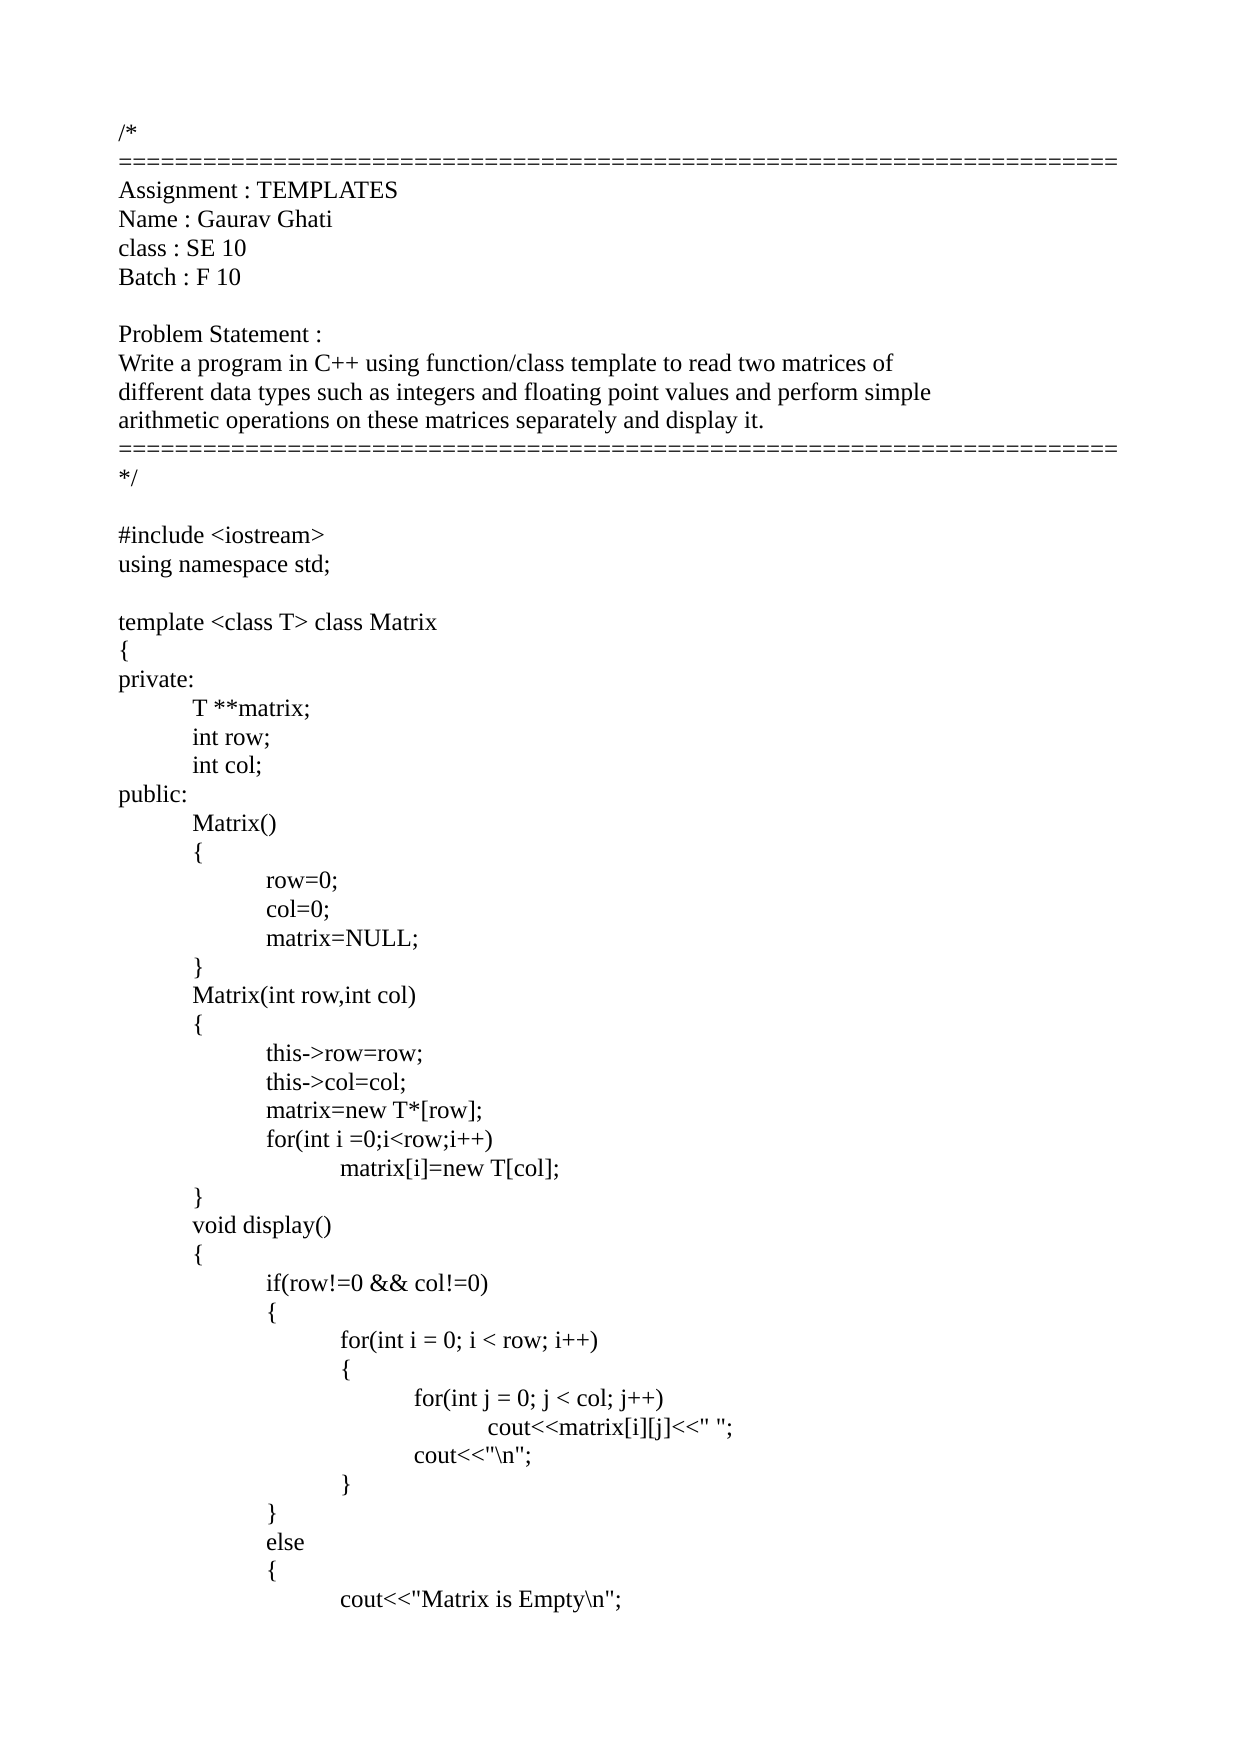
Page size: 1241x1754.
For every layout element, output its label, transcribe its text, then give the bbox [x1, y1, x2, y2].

text matrix=NULL; [118, 923, 1122, 952]
text cout<<matrix[i][j]<<" "; [118, 1412, 1122, 1441]
text */ [118, 463, 1122, 492]
text int col; [118, 751, 1122, 779]
text Write a program in C++ using function/class template to read two matrices of [118, 348, 1122, 377]
text cout<<"\n"; [118, 1441, 1122, 1469]
text ======================================================================= [118, 147, 1122, 176]
text Matrix(int row,int col) [118, 981, 1122, 1009]
text if(row!=0 && col!=0) [118, 1268, 1122, 1297]
text Matrix() [118, 808, 1122, 837]
text } [118, 1182, 1122, 1211]
text } [118, 1469, 1122, 1498]
text this->col=col; [118, 1067, 1122, 1096]
text ======================================================================= [118, 434, 1122, 463]
text { [118, 1354, 1122, 1383]
text this->row=row; [118, 1038, 1122, 1067]
text for(int i =0;i<row;i++) [118, 1124, 1122, 1153]
text for(int j = 0; j < col; j++) [118, 1383, 1122, 1412]
text Batch : F 10 [118, 262, 1122, 291]
text template <class T> class Matrix [118, 607, 1122, 636]
text Problem Statement : [118, 319, 1122, 348]
text /* [118, 118, 1122, 147]
text { [118, 1239, 1122, 1268]
text matrix[i]=new T[col]; [118, 1153, 1122, 1182]
text private: [118, 664, 1122, 693]
text using namespace std; [118, 549, 1122, 578]
text matrix=new T*[row]; [118, 1096, 1122, 1124]
text { [118, 636, 1122, 664]
text Name : Gaurav Ghati [118, 204, 1122, 233]
text col=0; [118, 894, 1122, 923]
text else [118, 1527, 1122, 1556]
text T **matrix; [118, 693, 1122, 722]
text { [118, 1297, 1122, 1326]
text { [118, 1009, 1122, 1038]
text { [118, 837, 1122, 866]
text } [118, 1498, 1122, 1527]
text class : SE 10 [118, 233, 1122, 262]
text { [118, 1556, 1122, 1584]
text #include <iostream> [118, 521, 1122, 549]
text cout<<"Matrix is Empty\n"; [118, 1584, 1122, 1613]
text for(int i = 0; i < row; i++) [118, 1326, 1122, 1354]
text row=0; [118, 866, 1122, 894]
text int row; [118, 722, 1122, 751]
text public: [118, 779, 1122, 808]
text different data types such as integers and floating point values and perform simple [118, 377, 1122, 406]
text arithmetic operations on these matrices separately and display it. [118, 406, 1122, 434]
text } [118, 952, 1122, 981]
text void display() [118, 1211, 1122, 1239]
text Assignment : TEMPLATES [118, 176, 1122, 204]
